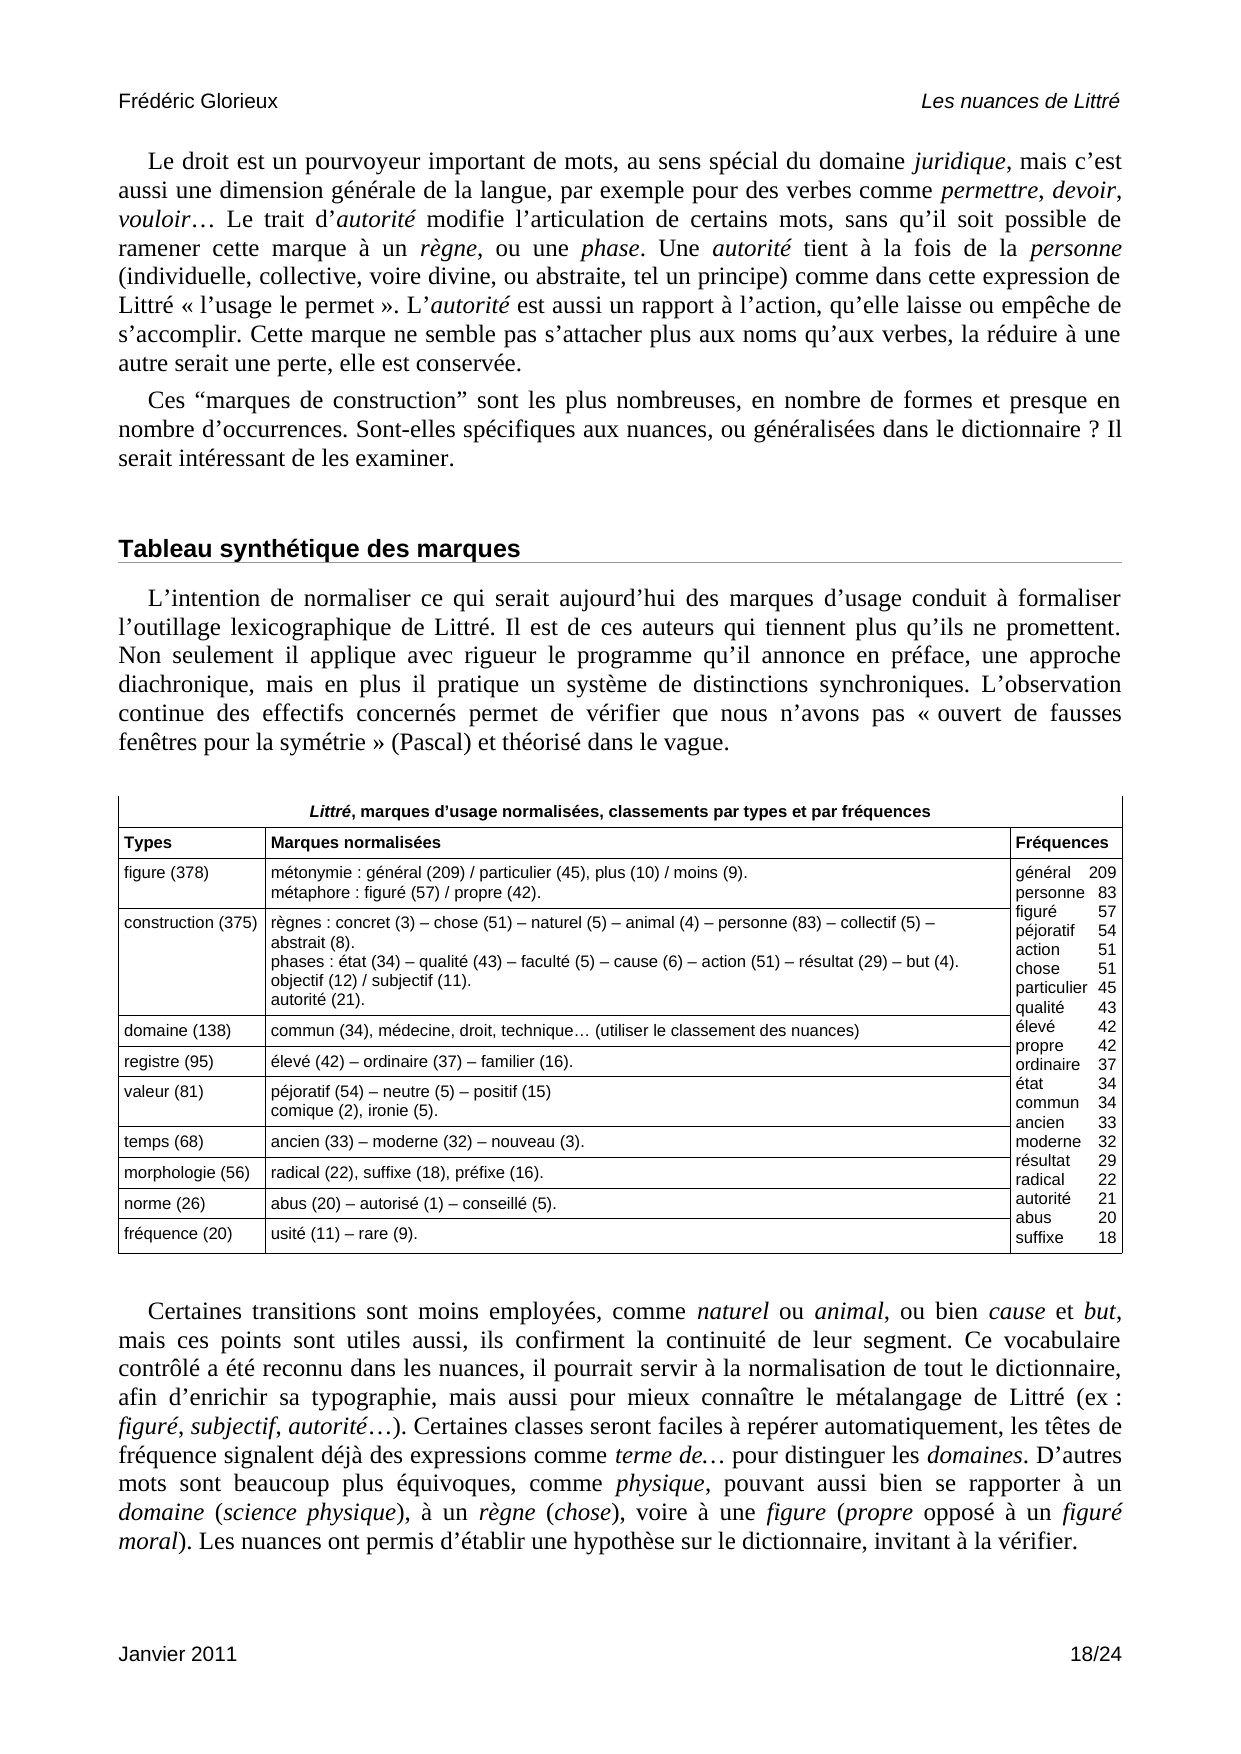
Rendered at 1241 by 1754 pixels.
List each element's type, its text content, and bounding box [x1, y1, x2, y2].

table_cell norme (26) [119, 1189, 265, 1218]
table_cell Types [119, 828, 265, 857]
table_cell construction (375) [119, 909, 265, 1015]
table_cell règnes : concret (3) – chose (51) – naturel (5) – animal (4) – personne (83) – collectif (5) – abstrait (8). phases : état (34) – qualité (43) – faculté (5) – cause (6) – action (51) – résultat (29) – but (4). objectif (12) / subjectif (11). autorité (21). [266, 909, 1010, 1015]
table_cell péjoratif (54) – neutre (5) – positif (15) comique (2), ironie (5). [266, 1077, 1010, 1126]
text Certaines transitions sont moins employées, comme naturel ou animal, ou bien cause et but, mais ces points sont utiles aussi, ils confirment la continuité de leur segment. Ce vocabulaire contrôlé a été reconnu dans les nuances, il pourrait servir à la normalisation de tout le dictionnaire, afin d’enrichir sa typographie, mais aussi pour mieux connaître le métalangage de Littré (ex : figuré, subjectif, autorité…). Certaines classes seront faciles à repérer automatiquement, les têtes de fréquence signalent déjà des expressions comme terme de… pour distinguer les domaines. D’autres mots sont beaucoup plus équivoques, comme physique, pouvant aussi bien se rapporter à un domaine (science physique), à un règne (chose), voire à une figure (propre opposé à un figuré moral). Les nuances ont permis d’établir une hypothèse sur le dictionnaire, invitant à la vérifier. [118, 1296, 1122, 1555]
table_cell fréquence (20) [119, 1219, 265, 1252]
table_cell usité (11) – rare (9). [266, 1219, 1010, 1252]
table_cell Fréquences [1011, 828, 1122, 857]
table_cell valeur (81) [119, 1077, 265, 1126]
table_cell élevé (42) – ordinaire (37) – familier (16). [266, 1047, 1010, 1076]
table_cell général 209 personne 83 figuré 57 péjoratif 54 action 51 chose 51 particulier 45 qualité 43 élevé 42 propre 42 ordinaire 37 état 34 commun 34 ancien 33 moderne 32 résultat 29 radical 22 autorité 21 abus 20 suffixe 18 [1011, 859, 1122, 1252]
table_cell commun (34), médecine, droit, technique… (utiliser le classement des nuances) [266, 1016, 1010, 1046]
table_cell morphologie (56) [119, 1158, 265, 1188]
table_cell métonymie : général (209) / particulier (45), plus (10) / moins (9). métaphore : figuré (57) / propre (42). [266, 859, 1010, 907]
text L’intention de normaliser ce qui serait aujourd’hui des marques d’usage conduit à formaliser l’outillage lexicographique de Littré. Il est de ces auteurs qui tiennent plus qu’ils ne promettent. Non seulement il applique avec rigueur le programme qu’il annonce en préface, une approche diachronique, mais en plus il pratique un système de distinctions synchroniques. L’observation continue des effectifs concernés permet de vérifier que nous n’avons pas « ouvert de fausses fenêtres pour la symétrie » (Pascal) et théorisé dans le vague. [118, 583, 1122, 756]
table_cell abus (20) – autorisé (1) – conseillé (5). [266, 1189, 1010, 1218]
text Ces “marques de construction” sont les plus nombreuses, en nombre de formes et presque en nombre d’occurrences. Sont-elles spécifiques aux nuances, ou généralisées dans le dictionnaire ? Il serait intéressant de les examiner. [118, 385, 1122, 472]
table_cell Marques normalisées [266, 828, 1010, 857]
table_cell figure (378) [119, 859, 265, 907]
table_header Littré, marques d’usage normalisées, classements par types et par fréquences [119, 796, 1122, 827]
table_cell ancien (33) – moderne (32) – nouveau (3). [266, 1127, 1010, 1157]
table_cell temps (68) [119, 1127, 265, 1157]
subtitle Tableau synthétique des marques [118, 533, 1122, 562]
text Le droit est un pourvoyeur important de mots, au sens spécial du domaine juridique, mais c’est aussi une dimension générale de la langue, par exemple pour des verbes comme permettre, devoir, vouloir… Le trait d’autorité modifie l’articulation de certains mots, sans qu’il soit possible de ramener cette marque à un règne, ou une phase. Une autorité tient à la fois de la personne (individuelle, collective, voire divine, ou abstraite, tel un principe) comme dans cette expression de Littré « l’usage le permet ». L’autorité est aussi un rapport à l’action, qu’elle laisse ou empêche de s’accomplir. Cette marque ne semble pas s’attacher plus aux noms qu’aux verbes, la réduire à une autre serait une perte, elle est conservée. [118, 146, 1122, 376]
table_cell domaine (138) [119, 1016, 265, 1046]
table_cell registre (95) [119, 1047, 265, 1076]
table_cell radical (22), suffixe (18), préfixe (16). [266, 1158, 1010, 1188]
